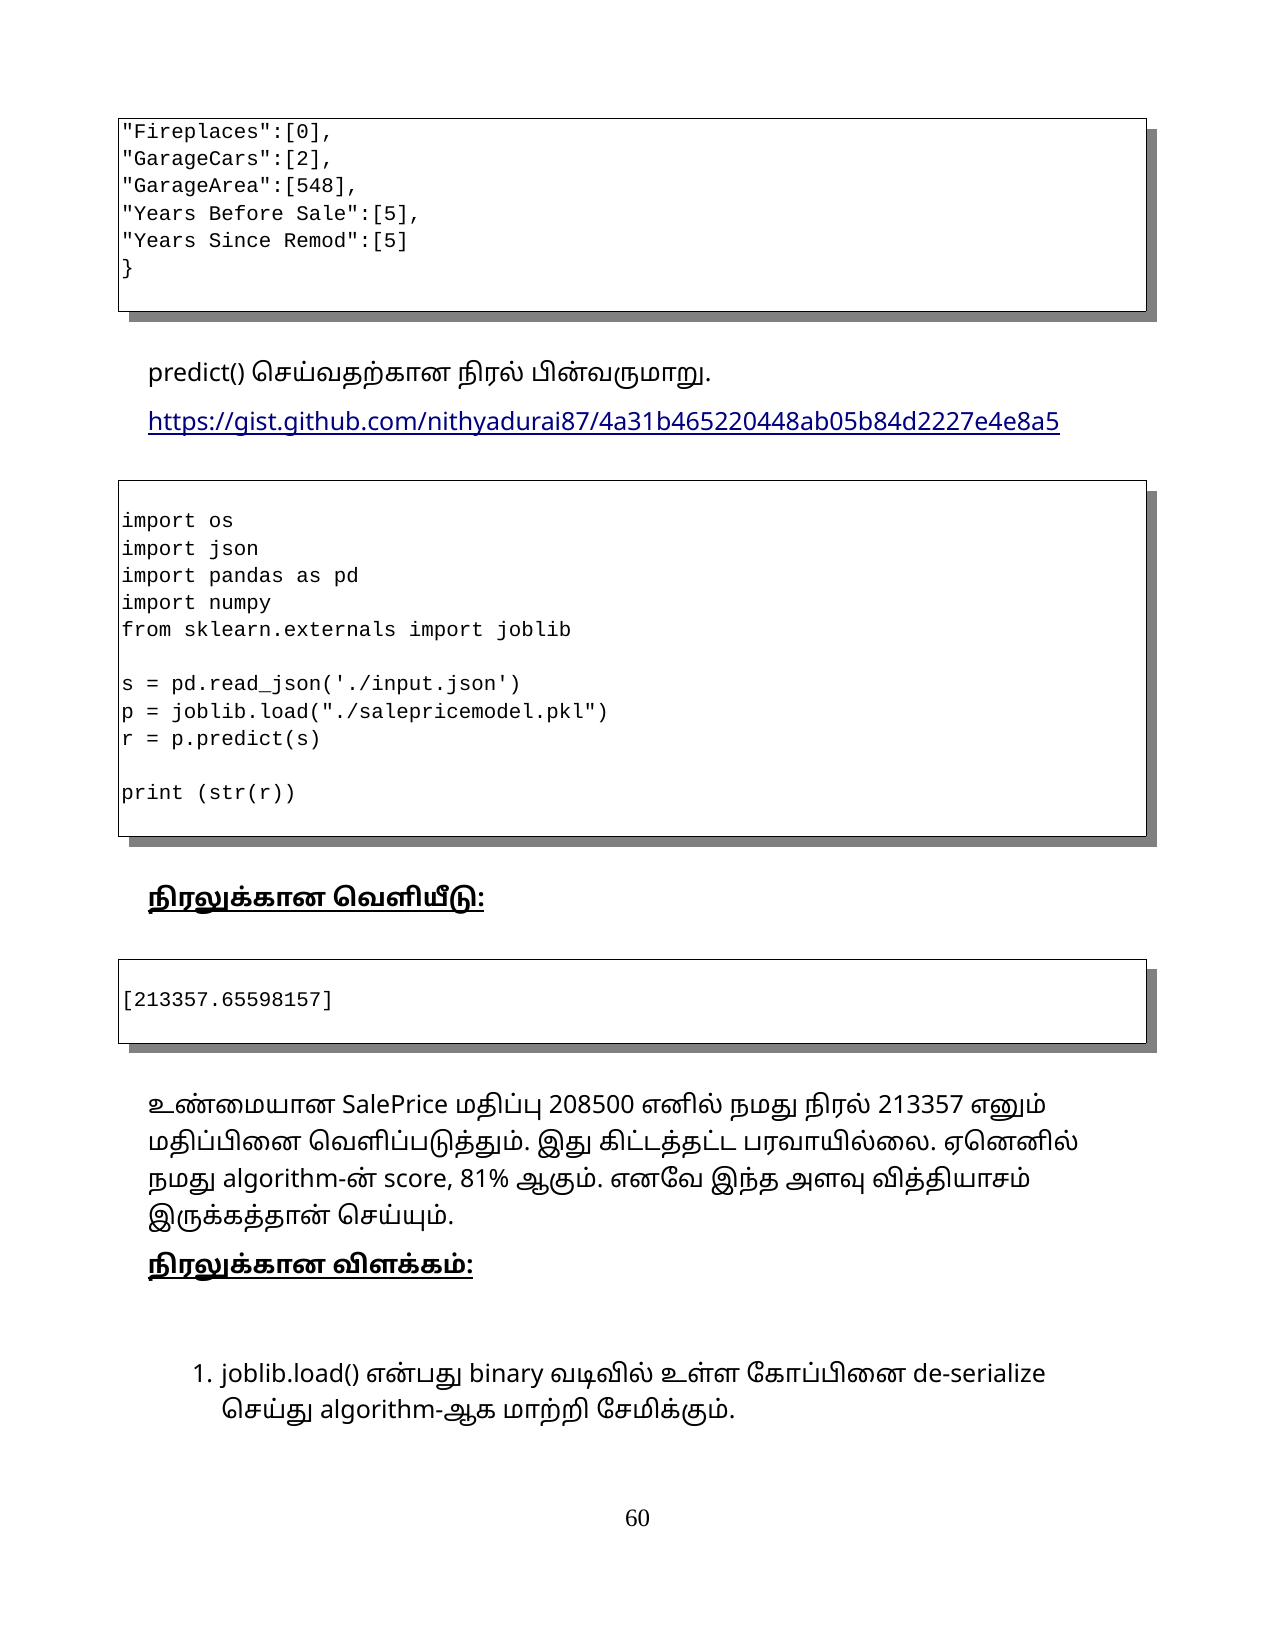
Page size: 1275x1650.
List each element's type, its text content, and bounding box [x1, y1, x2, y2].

text predict() செய்வதற்கான நிரல் பின்வருமாறு. [118, 325, 1157, 374]
text நிரலுக்கான வெளியீடு: [118, 850, 1157, 946]
text import json [119, 534, 1146, 561]
text உண்மையான SalePrice மதிப்பு 208500 எனில் நமது நிரல் 213357 எனும் மதிப்பினை வெளிப்படுத்தும். இது கிட்டத்தட்ட பரவாயில்லை. ஏனெனில் நமது algorithm-ன் score, 81% ஆகும். எனவே இந்த அளவு வித்தியாசம் இருக்கத்தான் செய்யும். [118, 1057, 1157, 1217]
text "Fireplaces":[0], [119, 119, 1146, 145]
text print (str(r)) [119, 779, 1146, 806]
text "GarageArea":[548], [119, 172, 1146, 199]
text from sklearn.externals import joblib [119, 616, 1146, 643]
text s = pd.read_json('./input.json') [119, 670, 1146, 697]
text p = joblib.load("./salepricemodel.pkl") [119, 698, 1146, 724]
text import os [119, 507, 1146, 534]
text "GarageCars":[2], [119, 145, 1146, 172]
text "Years Since Remod":[5] [119, 227, 1146, 253]
text import numpy [119, 589, 1146, 616]
text https://gist.github.com/nithyadurai87/4a31b465220448ab05b84d2227e4e8a5 [118, 374, 1157, 468]
text "Years Before Sale":[5], [119, 200, 1146, 226]
text r = p.predict(s) [119, 725, 1146, 779]
text } [119, 254, 1146, 281]
text import pandas as pd [119, 562, 1146, 588]
text [213357.65598157] [119, 986, 1146, 1012]
list joblib.load() என்பது binary வடிவில் உள்ள கோப்பினை de-serialize செய்து algorithm-ஆக மாற்றி சேமிக்கும். [162, 1326, 1157, 1459]
text நிரலுக்கான விளக்கம்: [118, 1217, 1157, 1313]
